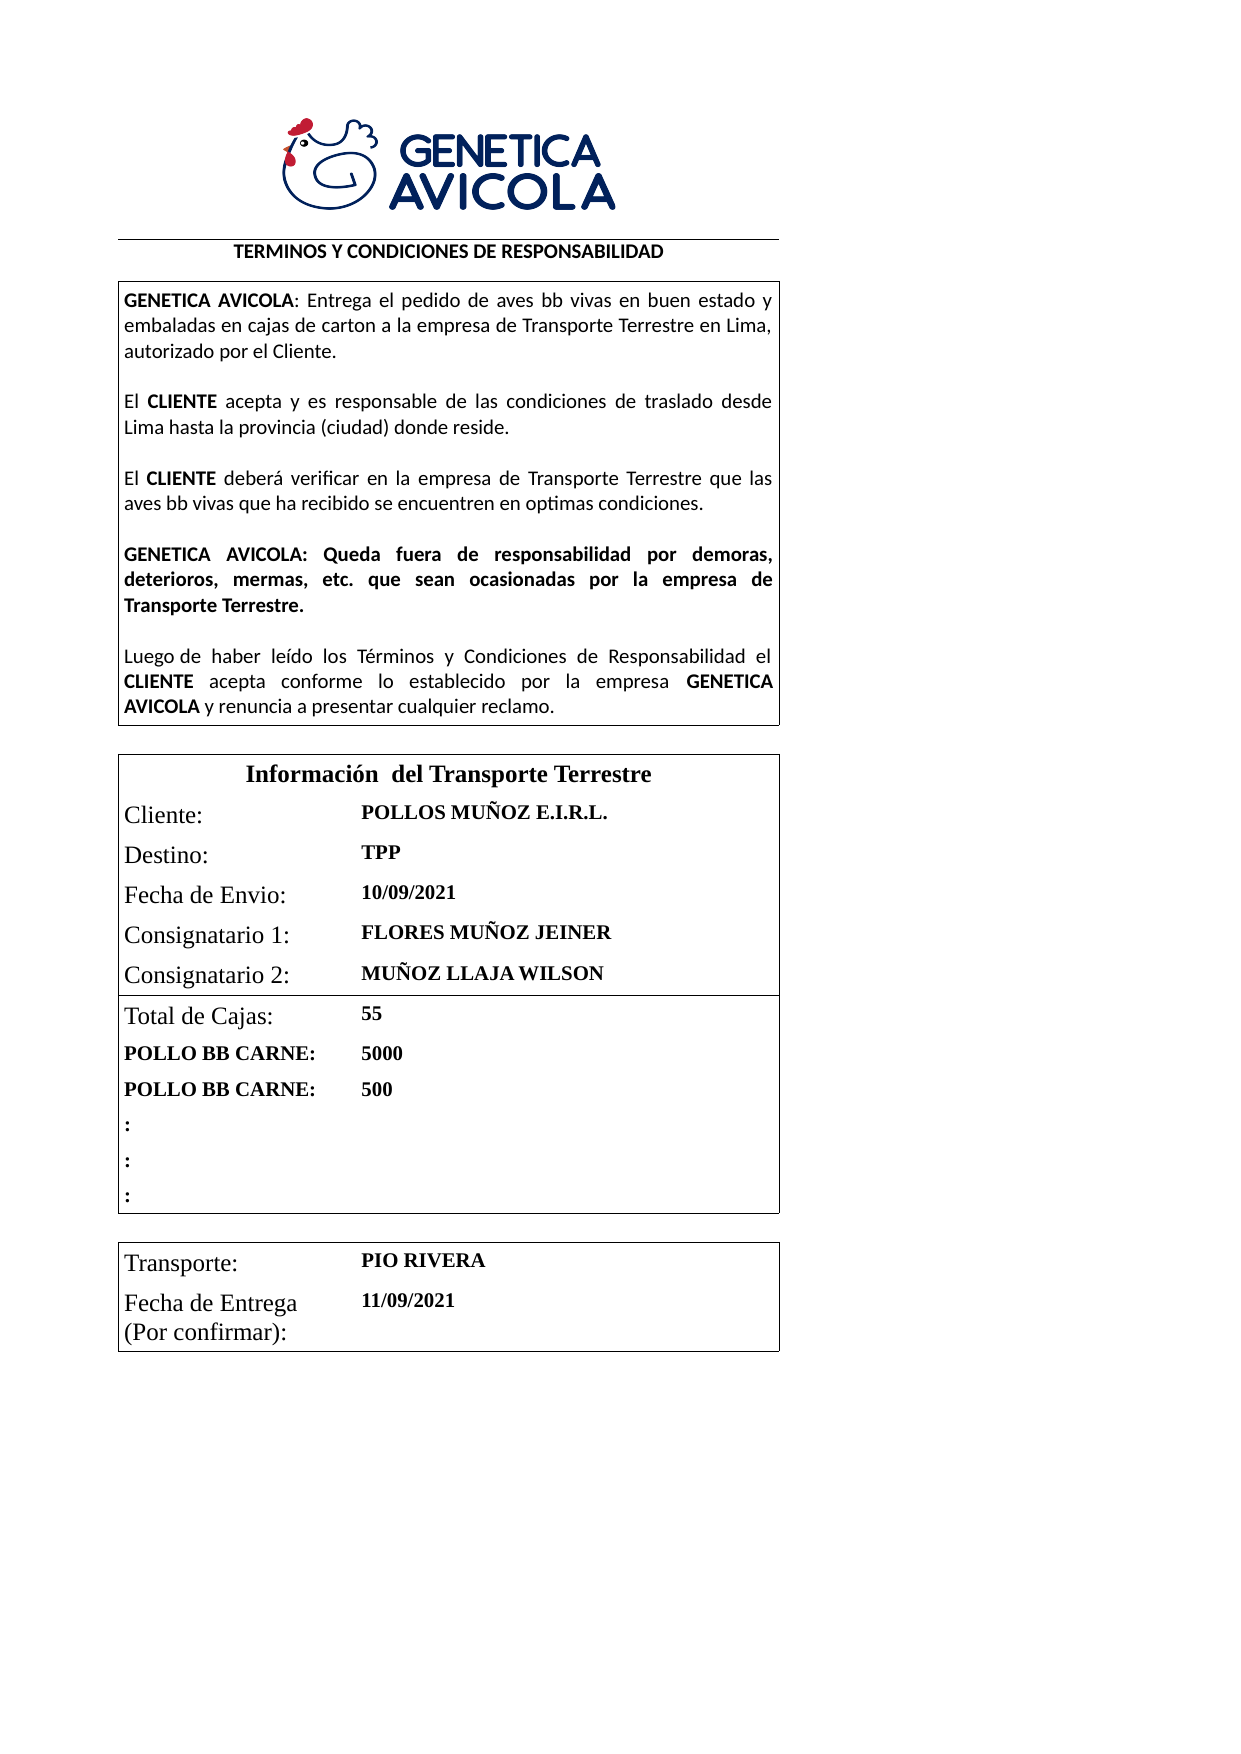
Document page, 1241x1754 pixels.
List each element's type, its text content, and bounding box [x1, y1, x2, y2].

table_cell : [119, 1106, 356, 1142]
table_cell GENETICA AVICOLA: Entrega el pedido de aves bb vivas en buen estado y embaladas en cajas de carton a la empresa de Transporte Terrestre en Lima, autorizado por el Cliente. El CLIENTE acepta y es responsable de las condiciones de traslado desde Lima hasta la provincia (ciudad) donde reside. El CLIENTE deberá verificar en la empresa de Transporte Terrestre que las aves bb vivas que ha recibido se encuentren en optimas condiciones. GENETICA AVICOLA: Queda fuera de responsabilidad por demoras, deterioros, mermas, etc. que sean ocasionadas por la empresa de Transporte Terrestre. Luego de haber leído los Términos y Condiciones de Responsabilidad el CLIENTE acepta conforme lo establecido por la empresa GENETICA AVICOLA y renuncia a presentar cualquier reclamo. [119, 282, 779, 725]
table_cell : [119, 1142, 356, 1177]
table_cell PIO RIVERA [356, 1243, 779, 1282]
table_cell TPP [356, 834, 779, 874]
table_header Información del Transporte Terrestre [119, 755, 779, 794]
picture [282, 118, 616, 210]
table_cell Consignatario 1: [119, 915, 356, 955]
table_cell Consignatario 2: [119, 955, 356, 995]
table_cell [356, 1178, 779, 1213]
table_cell [356, 1142, 779, 1177]
table_cell Transporte: [119, 1243, 356, 1282]
table_cell 55 [356, 996, 779, 1035]
table_cell Fecha de Envio: [119, 874, 356, 914]
table_cell 10/09/2021 [356, 874, 779, 914]
table_cell 5000 [356, 1035, 779, 1071]
table_cell Cliente: [119, 794, 356, 834]
table_cell FLORES MUÑOZ JEINER [356, 915, 779, 955]
table_cell POLLO BB CARNE: [119, 1071, 356, 1106]
table_cell POLLOS MUÑOZ E.I.R.L. [356, 794, 779, 834]
table_cell Destino: [119, 834, 356, 874]
table_header TERMINOS Y CONDICIONES DE RESPONSABILIDAD [118, 240, 779, 281]
table_cell 11/09/2021 [356, 1282, 779, 1351]
table_cell [356, 1106, 779, 1142]
table_cell [118, 1214, 356, 1242]
table_cell [356, 1214, 779, 1242]
table_cell MUÑOZ LLAJA WILSON [356, 955, 779, 995]
table_cell POLLO BB CARNE: [119, 1035, 356, 1071]
table_cell Fecha de Entrega (Por confirmar): [119, 1282, 356, 1351]
table_cell Total de Cajas: [119, 996, 356, 1035]
table_cell : [119, 1178, 356, 1213]
table_cell 500 [356, 1071, 779, 1106]
